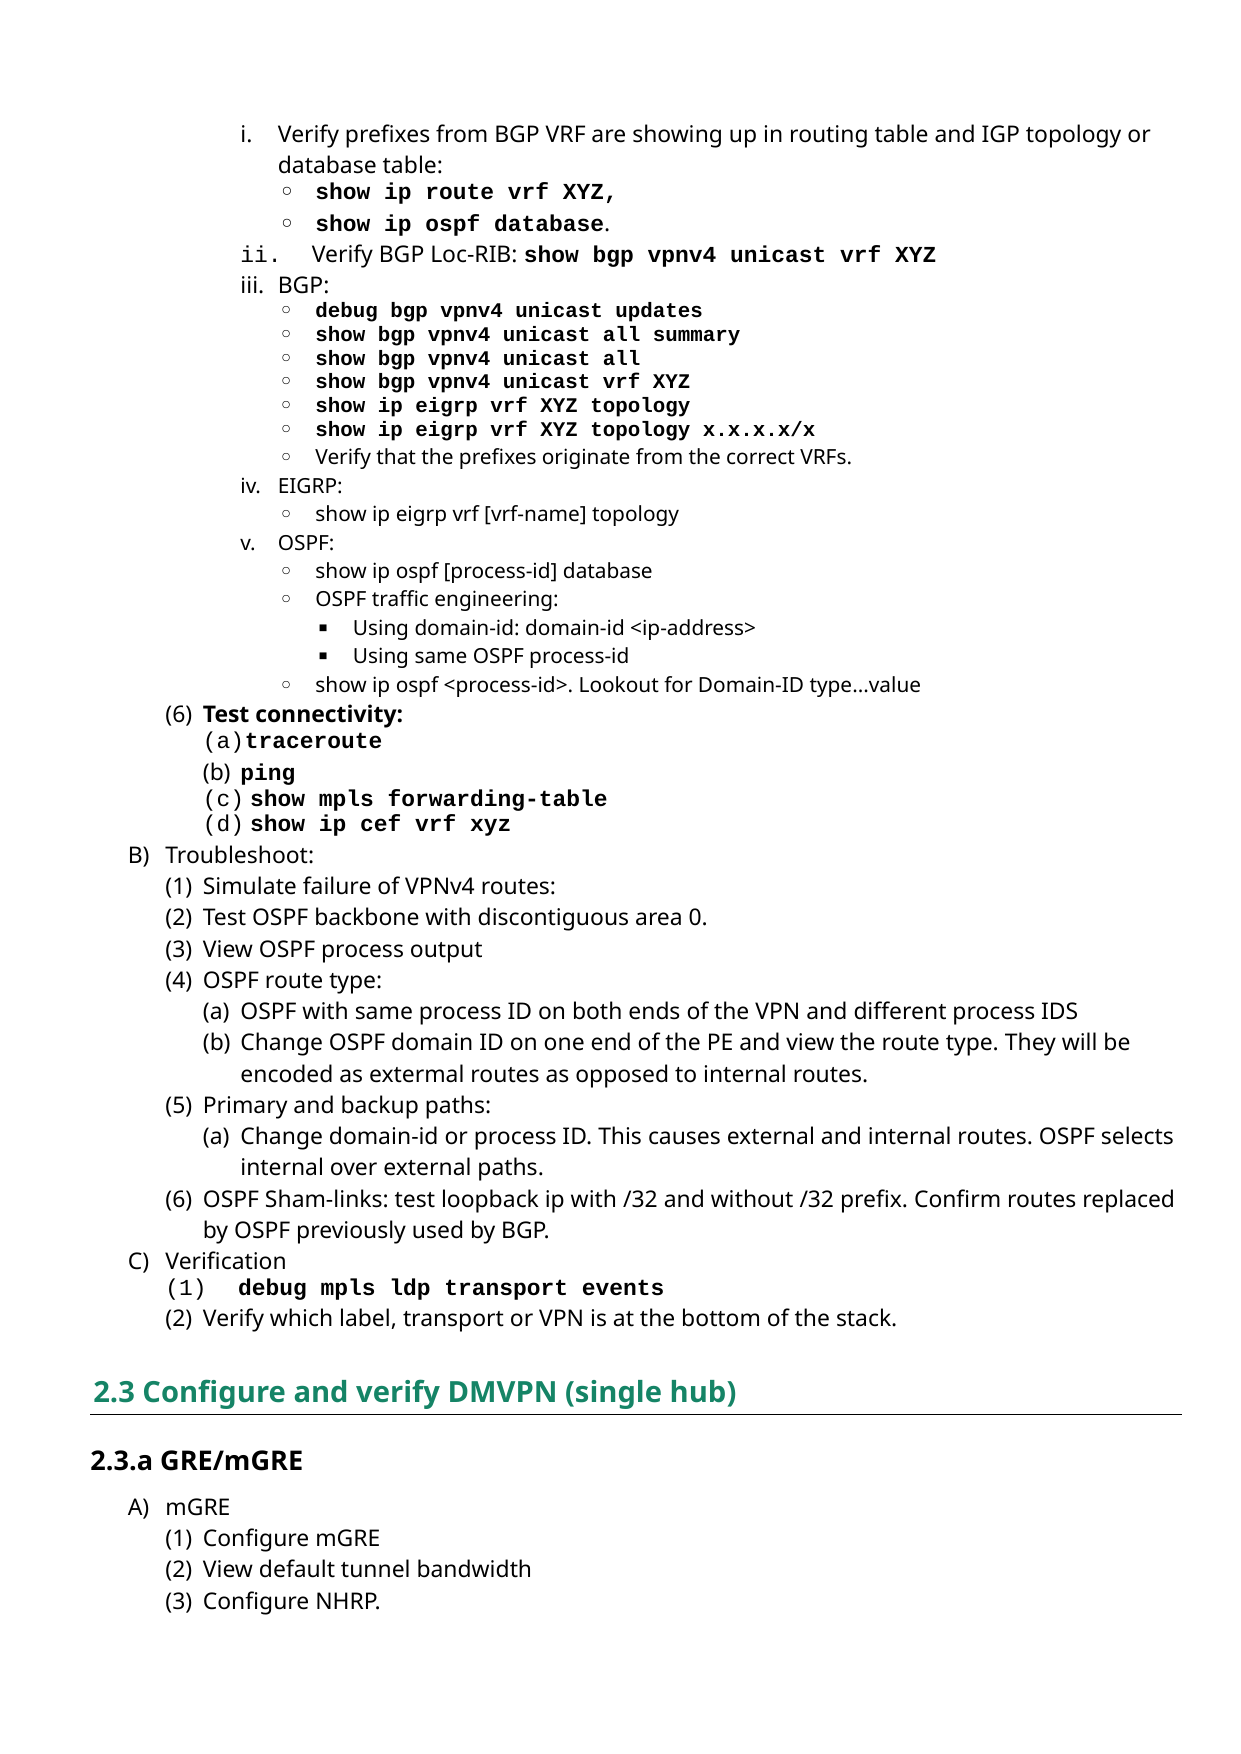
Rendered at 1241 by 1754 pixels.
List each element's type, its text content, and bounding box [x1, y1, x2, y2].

list show ip eigrp vrf XYZ topology x.x.x.x/x [278, 419, 1182, 442]
list show ip ospf <process-id>. Lookout for Domain-ID type...value [278, 670, 1182, 698]
list Configure NHRP. [165, 1585, 1182, 1616]
list Verify prefixes from BGP VRF are showing up in routing table and IGP topology or database table: [240, 118, 1182, 181]
list show bgp vpnv4 unicast all summary [278, 324, 1182, 348]
list BGP: [240, 269, 1182, 301]
subtitle 2.3.a GRE/mGRE [90, 1442, 1182, 1478]
list show ip route vrf XYZ, [278, 181, 1182, 207]
list show ip cef vrf xyz [203, 813, 1182, 839]
list debug bgp vpnv4 unicast updates [278, 301, 1182, 324]
list Troubleshoot: [128, 839, 1182, 870]
list EIGRP: [240, 471, 1182, 499]
list Test connectivity: [165, 698, 1182, 729]
list show ip ospf [process-id] database [278, 556, 1182, 584]
list Verify that the prefixes originate from the correct VRFs. [278, 442, 1182, 471]
list Using same OSPF process-id [315, 641, 1182, 670]
list OSPF: [240, 528, 1182, 556]
list View default tunnel bandwidth [165, 1553, 1182, 1585]
list show bgp vpnv4 unicast all [278, 348, 1182, 371]
list Using domain-id: domain-id <ip-address> [315, 613, 1182, 641]
list show ip eigrp vrf XYZ topology [278, 395, 1182, 419]
list Verify which label, transport or VPN is at the bottom of the stack. [165, 1302, 1182, 1333]
list Primary and backup paths: [165, 1089, 1182, 1120]
list show mpls forwarding-table [203, 787, 1182, 813]
list Change domain-id or process ID. This causes external and internal routes. OSPF selects internal over external paths. [203, 1120, 1182, 1182]
list Configure mGRE [165, 1522, 1182, 1553]
list Verify BGP Loc-RIB: show bgp vpnv4 unicast vrf XYZ [240, 238, 1182, 269]
list OSPF with same process ID on both ends of the VPN and different process IDS [203, 995, 1182, 1026]
list show ip eigrp vrf [vrf-name] topology [278, 499, 1182, 528]
list show ip ospf database. [278, 207, 1182, 238]
list OSPF traffic engineering: [278, 584, 1182, 613]
list View OSPF process output [165, 932, 1182, 964]
list Test OSPF backbone with discontiguous area 0. [165, 901, 1182, 932]
list debug mpls ldp transport events [165, 1276, 1182, 1302]
list Simulate failure of VPNv4 routes: [165, 870, 1182, 901]
list show bgp vpnv4 unicast vrf XYZ [278, 371, 1182, 395]
subtitle 2.3 Configure and verify DMVPN (single hub) [90, 1369, 1182, 1414]
list OSPF route type: [165, 964, 1182, 995]
list ping [203, 756, 1182, 787]
list traceroute [203, 729, 1182, 756]
list mGRE [128, 1491, 1182, 1522]
list Verification [128, 1245, 1182, 1276]
list OSPF Sham-links: test loopback ip with /32 and without /32 prefix. Confirm routes replaced by OSPF previously used by BGP. [165, 1182, 1182, 1245]
list Change OSPF domain ID on one end of the PE and view the route type. They will be encoded as extermal routes as opposed to internal routes. [203, 1026, 1182, 1089]
